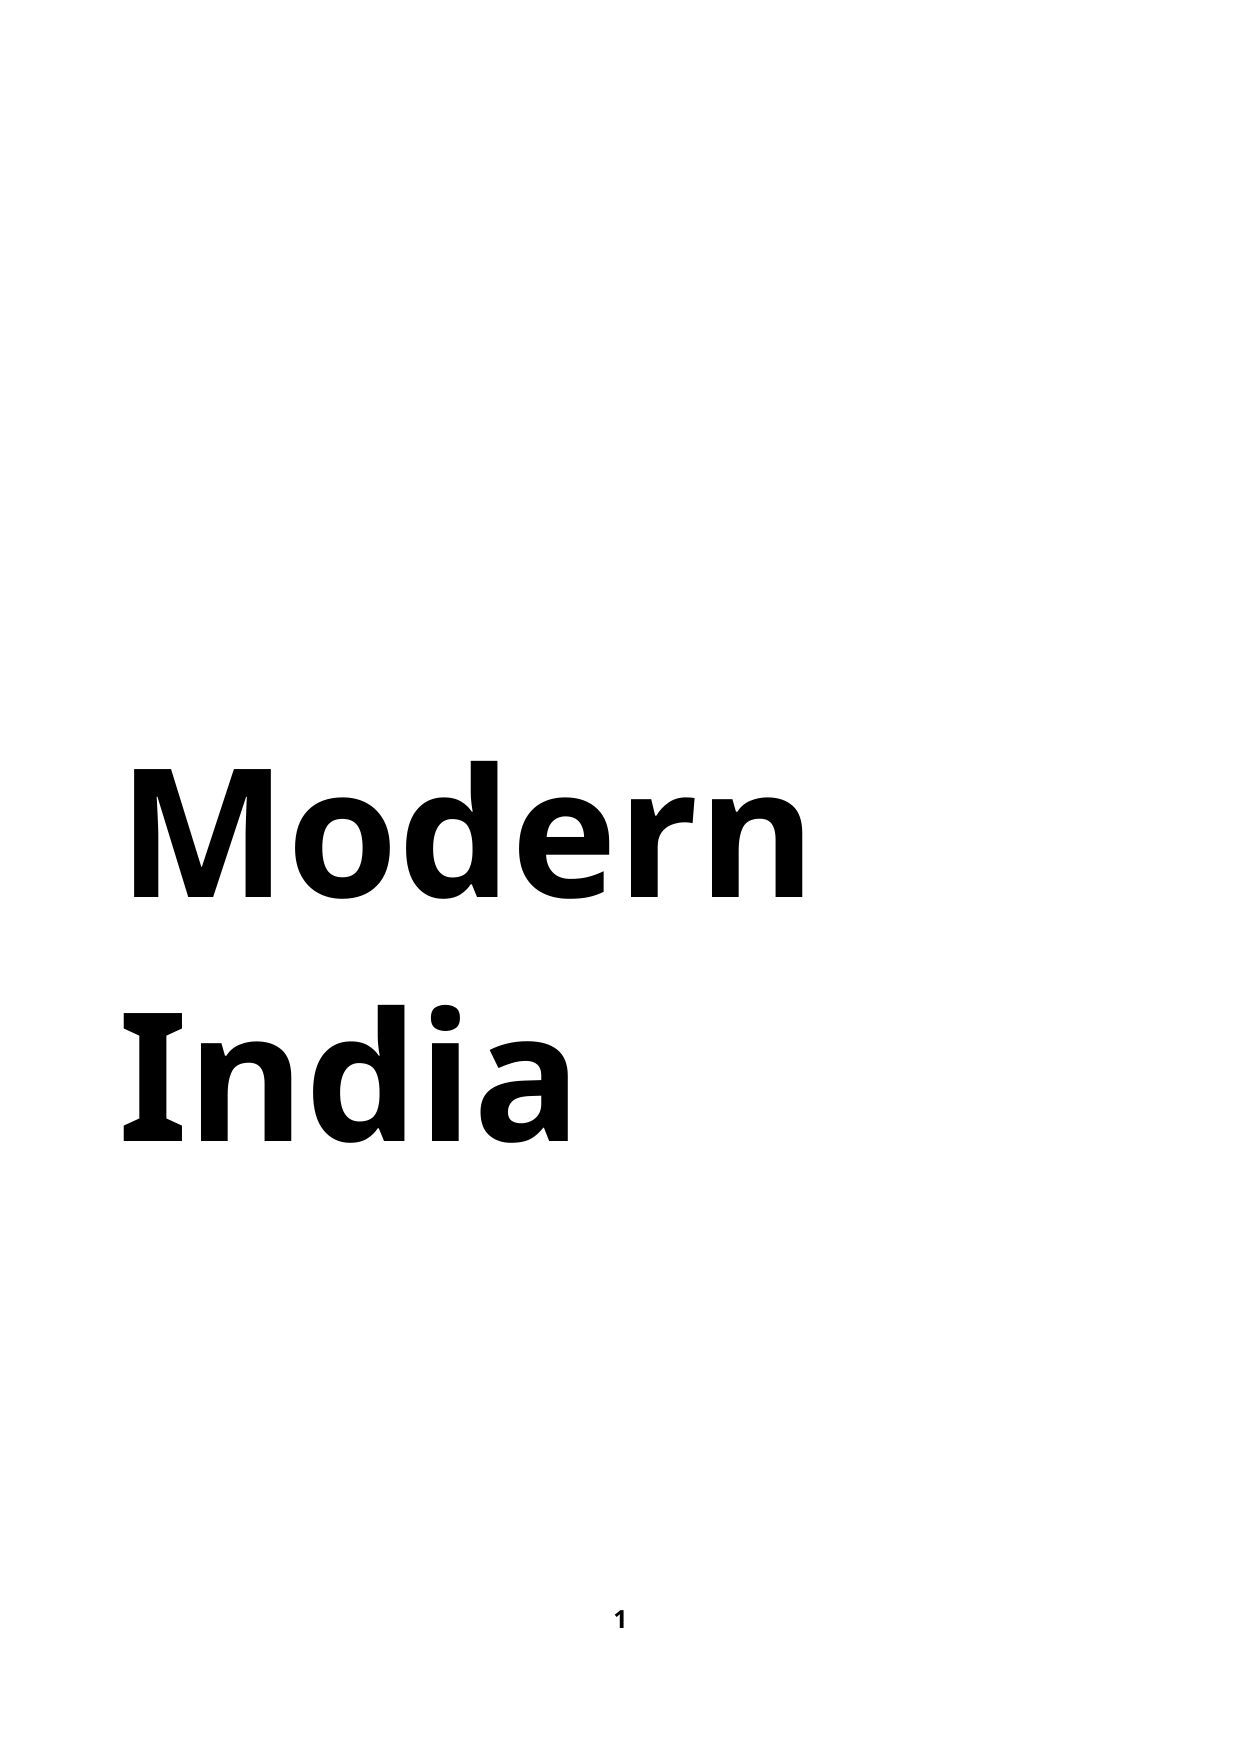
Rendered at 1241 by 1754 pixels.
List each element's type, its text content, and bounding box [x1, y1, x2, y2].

title Modern India [118, 706, 1122, 1194]
